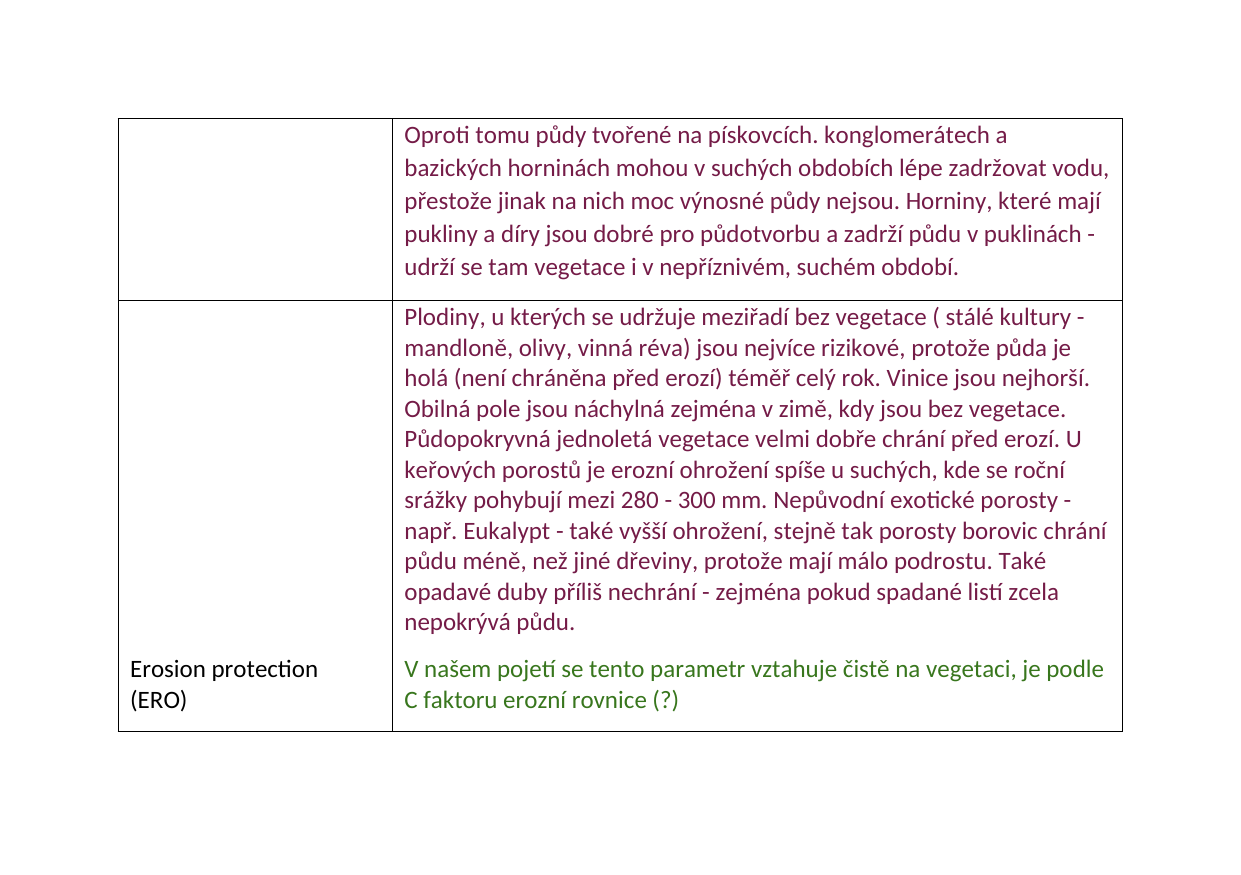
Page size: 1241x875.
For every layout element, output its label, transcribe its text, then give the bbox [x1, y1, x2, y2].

table_cell Erosion protection (ERO) [119, 301, 392, 731]
table_cell Oproti tomu půdy tvořené na pískovcích. konglomerátech a bazických horninách mohou v suchých obdobích lépe zadržovat vodu, přestože jinak na nich moc výnosné půdy nejsou. Horniny, které mají pukliny a díry jsou dobré pro půdotvorbu a zadrží půdu v puklinách - udrží se tam vegetace i v nepříznivém, suchém období. [393, 119, 1122, 300]
table_cell [119, 119, 392, 300]
table_cell Plodiny, u kterých se udržuje meziřadí bez vegetace ( stálé kultury - mandloně, olivy, vinná réva) jsou nejvíce rizikové, protože půda je holá (není chráněna před erozí) téměř celý rok. Vinice jsou nejhorší. Obilná pole jsou náchylná zejména v zimě, kdy jsou bez vegetace. Půdopokryvná jednoletá vegetace velmi dobře chrání před erozí. U keřových porostů je erozní ohrožení spíše u suchých, kde se roční srážky pohybují mezi 280 - 300 mm. Nepůvodní exotické porosty - např. Eukalypt - také vyšší ohrožení, stejně tak porosty borovic chrání půdu méně, než jiné dřeviny, protože mají málo podrostu. Také opadavé duby příliš nechrání - zejména pokud spadané listí zcela nepokrývá půdu. V našem pojetí se tento parametr vztahuje čistě na vegetaci, je podle C faktoru erozní rovnice (?) [393, 301, 1122, 731]
